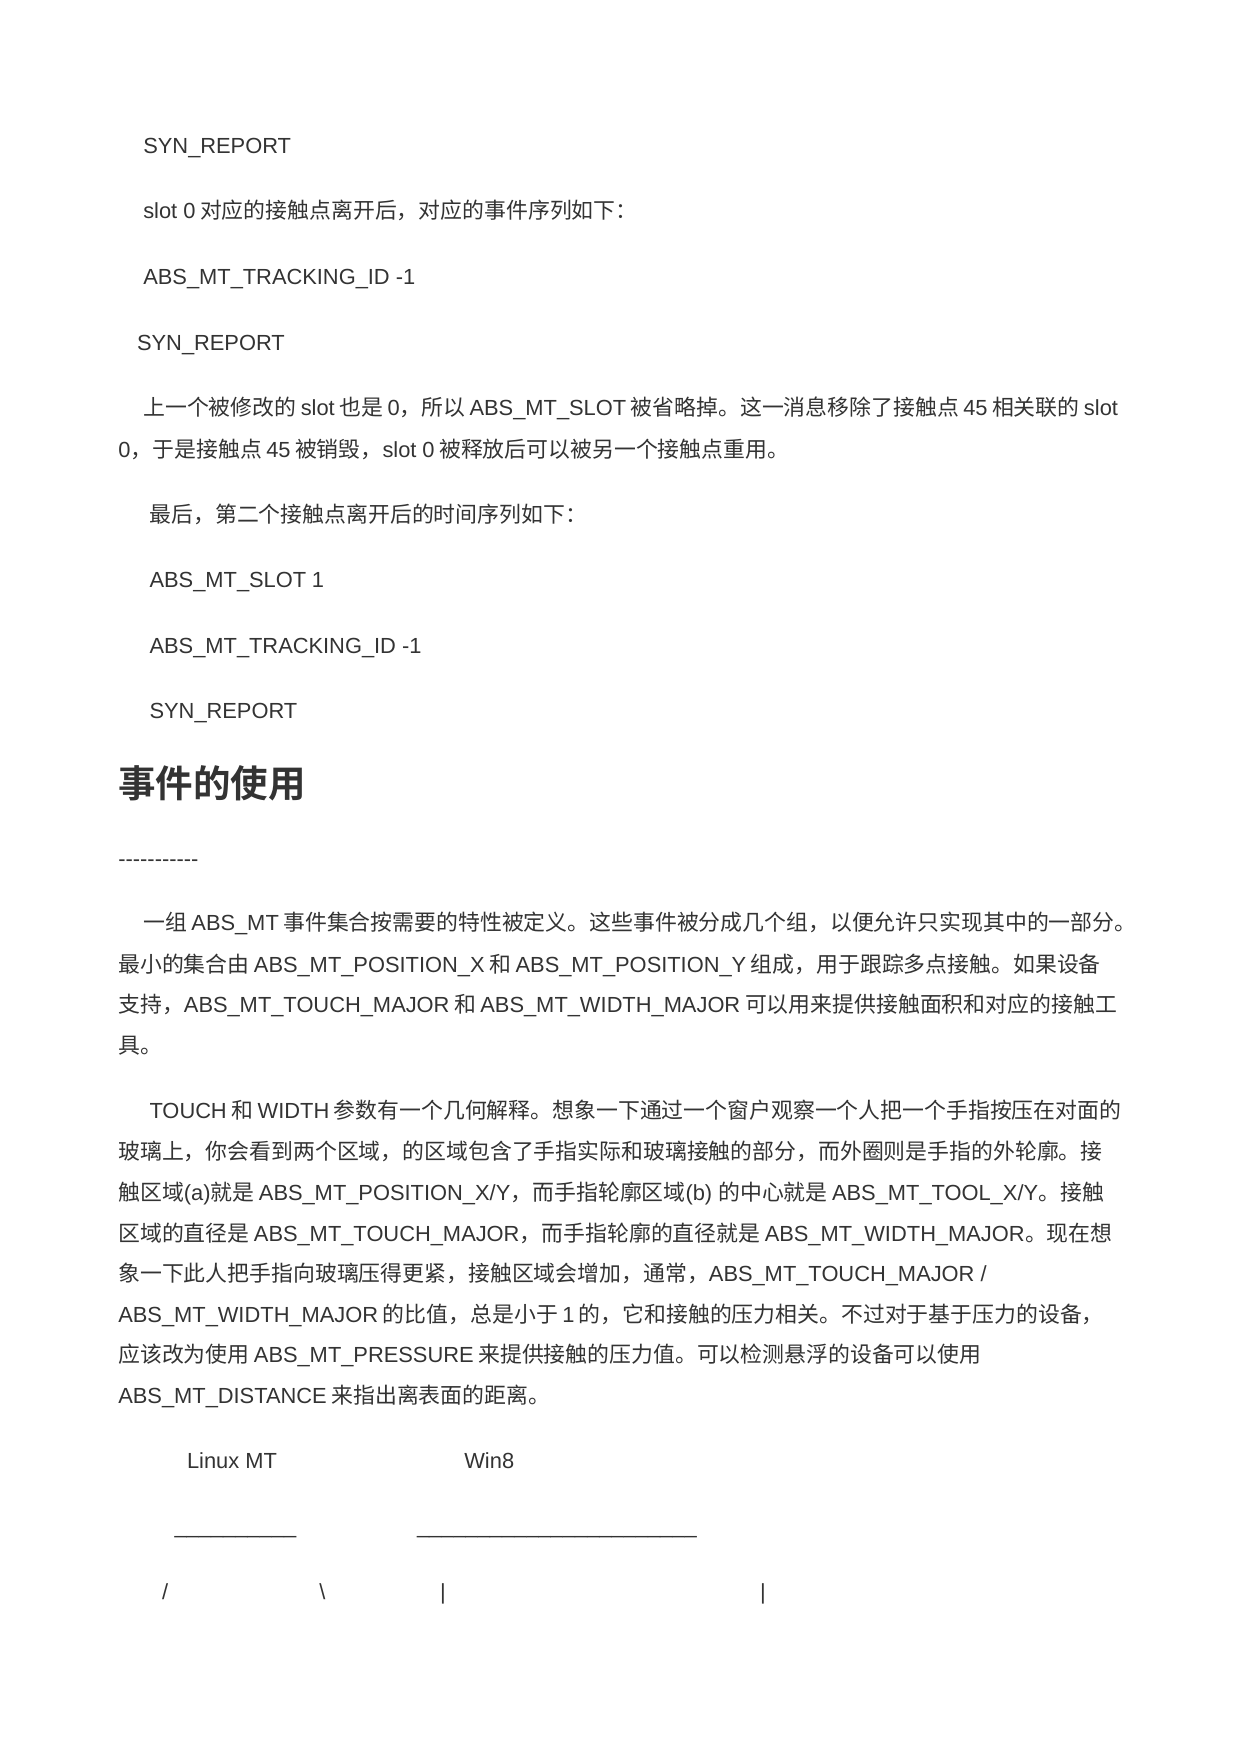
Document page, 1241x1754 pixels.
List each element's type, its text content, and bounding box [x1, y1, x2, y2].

text __________ _______________________ [118, 1499, 1122, 1539]
text Linux MT Win8 [118, 1433, 1122, 1474]
text SYN_REPORT [118, 118, 1122, 159]
text / \ | | [118, 1564, 1122, 1605]
text TOUCH和WIDTH参数有一个几何解释。想象一下通过一个窗户观察一个人把一个手指按压在对面的玻璃上，你会看到两个区域，的区域包含了手指实际和玻璃接触的部分，而外圈则是手指的外轮廓。接触区域(a)就是ABS_MT_POSITION_X/Y，而手指轮廓区域(b) 的中心就是ABS_MT_TOOL_X/Y。接触区域的直径是ABS_MT_TOUCH_MAJOR，而手指轮廓的直径就是ABS_MT_WIDTH_MAJOR。现在想象一下此人把手指向玻璃压得更紧，接触区域会增加，通常，ABS_MT_TOUCH_MAJOR / ABS_MT_WIDTH_MAJOR的比值，总是小于1的，它和接触的压力相关。不过对于基于压力的设备，应该改为使用ABS_MT_PRESSURE来提供接触的压力值。可以检测悬浮的设备可以使用ABS_MT_DISTANCE来指出离表面的距离。 [118, 1083, 1122, 1408]
text 一组ABS_MT事件集合按需要的特性被定义。这些事件被分成几个组，以便允许只实现其中的一部分。最小的集合由ABS_MT_POSITION_X和ABS_MT_POSITION_Y组成，用于跟踪多点接触。如果设备支持，ABS_MT_TOUCH_MAJOR和ABS_MT_WIDTH_MAJOR可以用来提供接触面积和对应的接触工具。 [118, 896, 1122, 1058]
text ABS_MT_TRACKING_ID -1 [118, 249, 1122, 290]
text SYN_REPORT [118, 315, 1122, 356]
text ABS_MT_SLOT 1 [118, 552, 1122, 593]
subtitle 事件的使用 [118, 762, 1122, 805]
text 最后，第二个接触点离开后的时间序列如下： [118, 487, 1122, 527]
text slot 0对应的接触点离开后，对应的事件序列如下： [118, 184, 1122, 224]
text 上一个被修改的slot也是0，所以ABS_MT_SLOT被省略掉。这一消息移除了接触点45相关联的slot 0，于是接触点45被销毁，slot 0被释放后可以被另一个接触点重用。 [118, 381, 1122, 462]
text ----------- [118, 830, 1122, 871]
text ABS_MT_TRACKING_ID -1 [118, 618, 1122, 659]
text SYN_REPORT [118, 684, 1122, 724]
